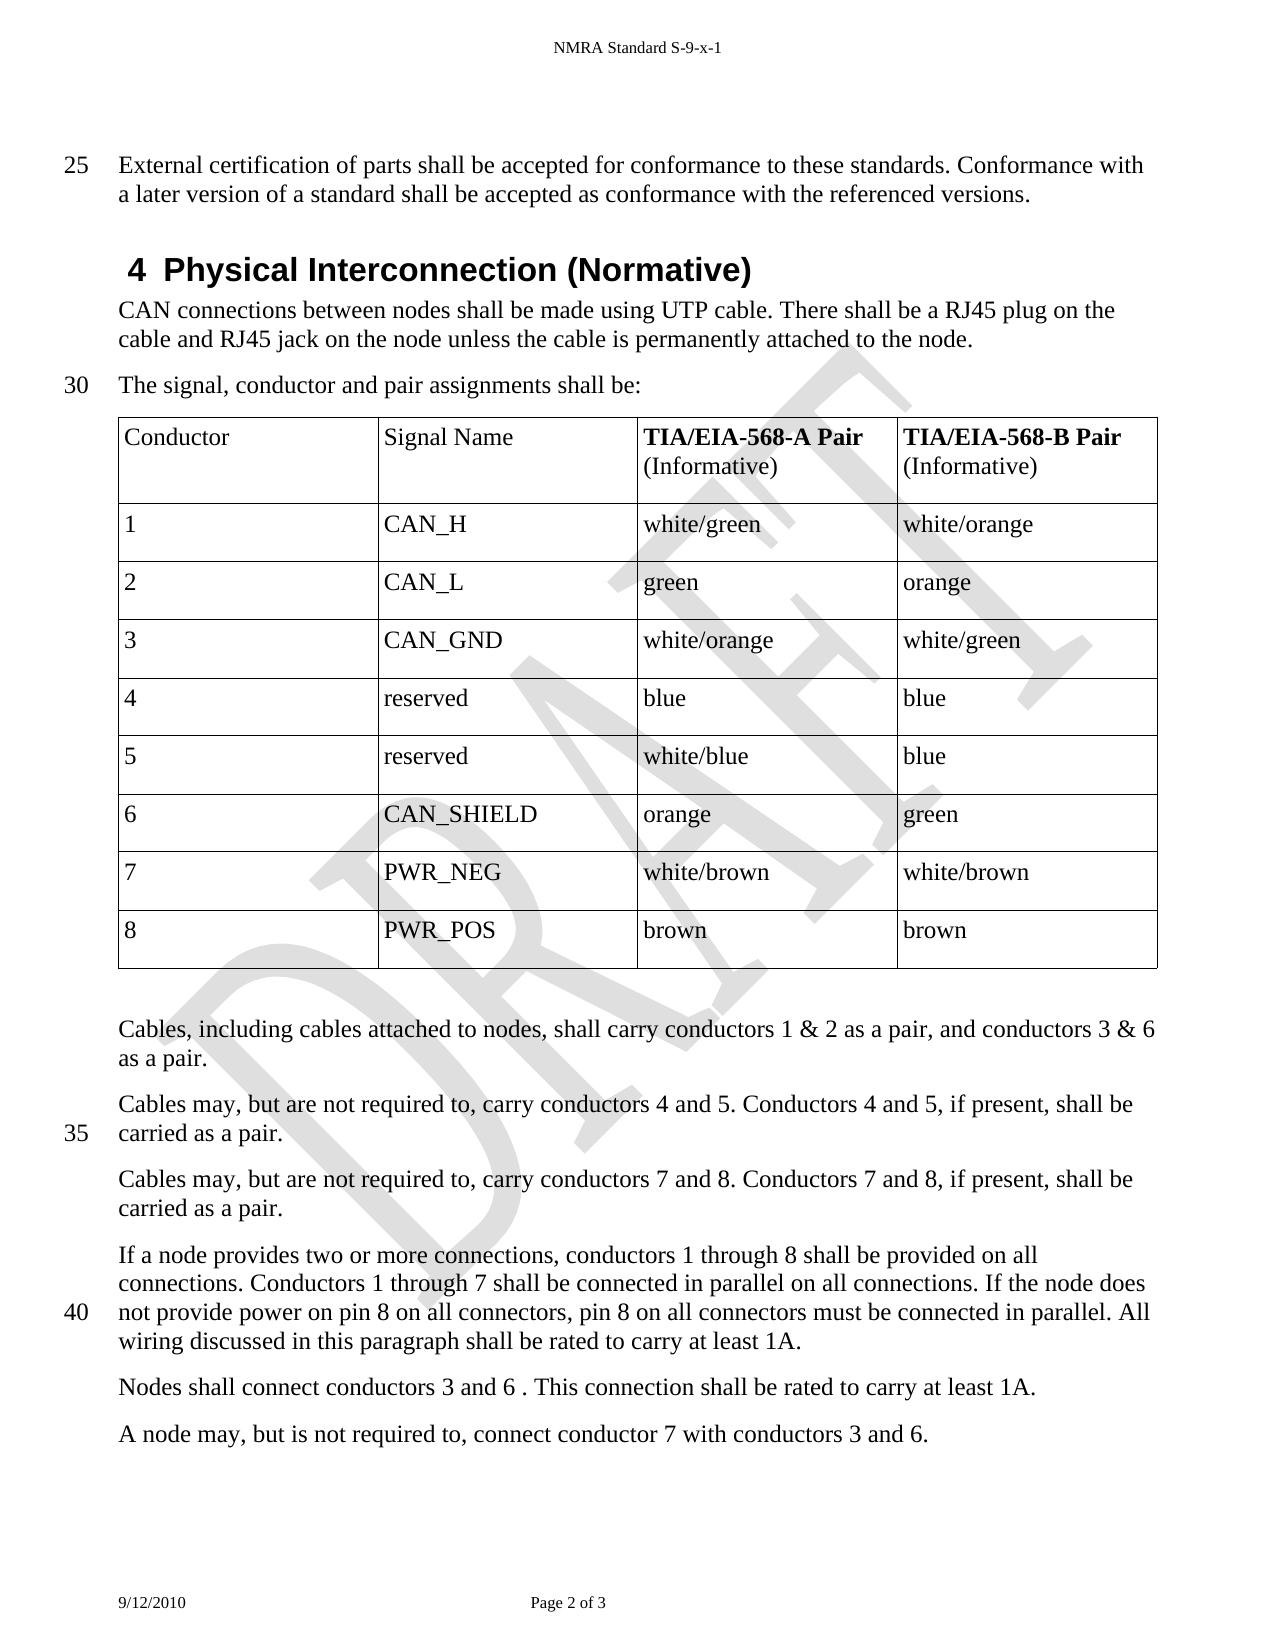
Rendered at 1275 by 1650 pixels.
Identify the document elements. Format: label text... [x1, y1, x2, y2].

table_cell orange [966, 562, 1157, 619]
table_cell blue [898, 736, 1157, 793]
table_cell CAN_H [379, 504, 637, 561]
table_cell white/orange [816, 655, 865, 677]
text Cables may, but are not required to, carry conductors 4 and 5. Conductors 4 and 5, if present, shall be carried as a pair. [482, 1089, 584, 1147]
text Cables, including cables attached to nodes, shall carry conductors 1 & 2 as a pair, and conductors 3 & 6 as a pair. [520, 1014, 1157, 1072]
table_cell [566, 679, 637, 727]
table_cell orange [638, 795, 701, 851]
table_cell reserved [379, 679, 550, 735]
table_cell white/orange [723, 620, 818, 675]
text Cables may, but are not required to, carry conductors 4 and 5. Conductors 4 and 5, if present, shall be carried as a pair. [593, 1089, 1157, 1147]
text Cables, including cables attached to nodes, shall carry conductors 1 & 2 as a pair, and conductors 3 & 6 as a pair. [118, 1014, 225, 1072]
table_cell [611, 795, 637, 832]
table_header TIA/EIA-568-B Pair (Informative) [898, 418, 1157, 503]
text Cables, including cables attached to nodes, shall carry conductors 1 & 2 as a pair, and conductors 3 & 6 as a pair. [211, 1014, 425, 1072]
subtitle Physical Interconnection (Normative) [118, 250, 1157, 289]
table_cell white/brown [898, 852, 1157, 909]
table_cell CAN_L [379, 562, 637, 619]
table_cell 5 [119, 736, 378, 793]
table_cell [366, 852, 378, 872]
table_cell PWR_NEG [379, 852, 510, 909]
text Cables, including cables attached to nodes, shall carry conductors 1 & 2 as a pair, and conductors 3 & 6 as a pair. [414, 1014, 535, 1072]
table_cell [547, 703, 593, 735]
table_cell white/green [638, 504, 684, 550]
table_cell white/brown [821, 852, 897, 909]
table_cell white/blue [638, 765, 678, 793]
table_cell orange [698, 825, 761, 851]
table_cell green [665, 562, 897, 619]
table_cell 2 [119, 562, 378, 619]
text [878, 370, 1157, 399]
text If a node provides two or more connections, conductors 1 through 8 shall be provided on all connections. Conductors 1 through 7 shall be connected in parallel on all connections. If the node does not provide power on pin 8 on all connectors, pin 8 on all connectors must be connected in parallel. All wiring discussed in this paragraph shall be rated to carry at least 1A. [118, 1240, 1157, 1355]
text The signal, conductor and pair assignments shall be: [118, 370, 818, 399]
table_cell blue [898, 679, 1157, 735]
table_cell 3 [119, 620, 378, 677]
text [828, 374, 888, 399]
table_cell white/green [666, 504, 897, 561]
table_cell [506, 852, 637, 909]
text Nodes shall connect conductors 3 and 6 . This connection shall be rated to carry at least 1A. [118, 1372, 1157, 1401]
table_cell white/blue [839, 736, 897, 793]
table_header TIA/EIA-568-A Pair (Informative) [638, 418, 770, 503]
table_header TIA/EIA-568-A Pair (Informative) [757, 432, 864, 503]
table_cell white/orange [908, 504, 1157, 561]
table_cell brown [692, 911, 897, 967]
table_header Signal Name [379, 418, 637, 503]
table_cell white/blue [650, 736, 853, 793]
text A node may, but is not required to, connect conductor 7 with conductors 3 and 6. [118, 1419, 1157, 1448]
text External certification of parts shall be accepted for conformance to these standards. Conformance with a later version of a standard shall be accepted as conformance with the referenced versions. [118, 150, 1157, 207]
table_cell white/orange [825, 620, 897, 677]
text Cables may, but are not required to, carry conductors 4 and 5. Conductors 4 and 5, if present, shall be carried as a pair. [285, 1089, 482, 1147]
table_cell orange [898, 562, 980, 619]
table_cell 7 [119, 852, 372, 909]
table_cell [570, 736, 637, 793]
table_cell PWR_POS [379, 916, 430, 967]
table_cell white/orange [898, 537, 922, 561]
table_cell white/brown [638, 864, 669, 909]
table_cell white/orange [638, 620, 737, 677]
text Cables may, but are not required to, carry conductors 7 and 8. Conductors 7 and 8, if present, shall be carried as a pair. [360, 1164, 494, 1222]
table_cell 8 [119, 911, 378, 967]
table_cell brown [898, 911, 1157, 967]
text CAN connections between nodes shall be made using UTP cable. There shall be a RJ45 plug on the cable and RJ45 jack on the node unless the cable is permanently attached to the node. [118, 295, 1157, 352]
table_cell PWR_POS [540, 911, 637, 967]
table_cell PWR_POS [417, 911, 515, 967]
table_cell 6 [119, 795, 378, 851]
table_cell 4 [119, 679, 378, 735]
table_cell blue [638, 679, 795, 735]
text Cables may, but are not required to, carry conductors 4 and 5. Conductors 4 and 5, if present, shall be carried as a pair. [118, 1089, 300, 1147]
table_header TIA/EIA-568-A Pair (Informative) [822, 418, 897, 493]
table_cell green [898, 795, 1157, 851]
text Cables may, but are not required to, carry conductors 7 and 8. Conductors 7 and 8, if present, shall be carried as a pair. [513, 1164, 1157, 1222]
table_cell CAN_GND [379, 620, 637, 677]
table_cell orange [737, 795, 882, 851]
table_cell white/brown [671, 852, 816, 909]
table_cell [1024, 620, 1157, 677]
table_cell reserved [379, 736, 590, 793]
table_cell CAN_SHIELD [379, 795, 630, 851]
text Cables may, but are not required to, carry conductors 7 and 8. Conductors 7 and 8, if present, shall be carried as a pair. [118, 1164, 375, 1222]
table_cell 1 [119, 504, 378, 561]
table_cell white/green [898, 620, 1033, 677]
table_cell [798, 679, 897, 735]
table_header Conductor [119, 418, 378, 503]
table_cell green [638, 581, 679, 619]
table_cell brown [638, 911, 709, 967]
